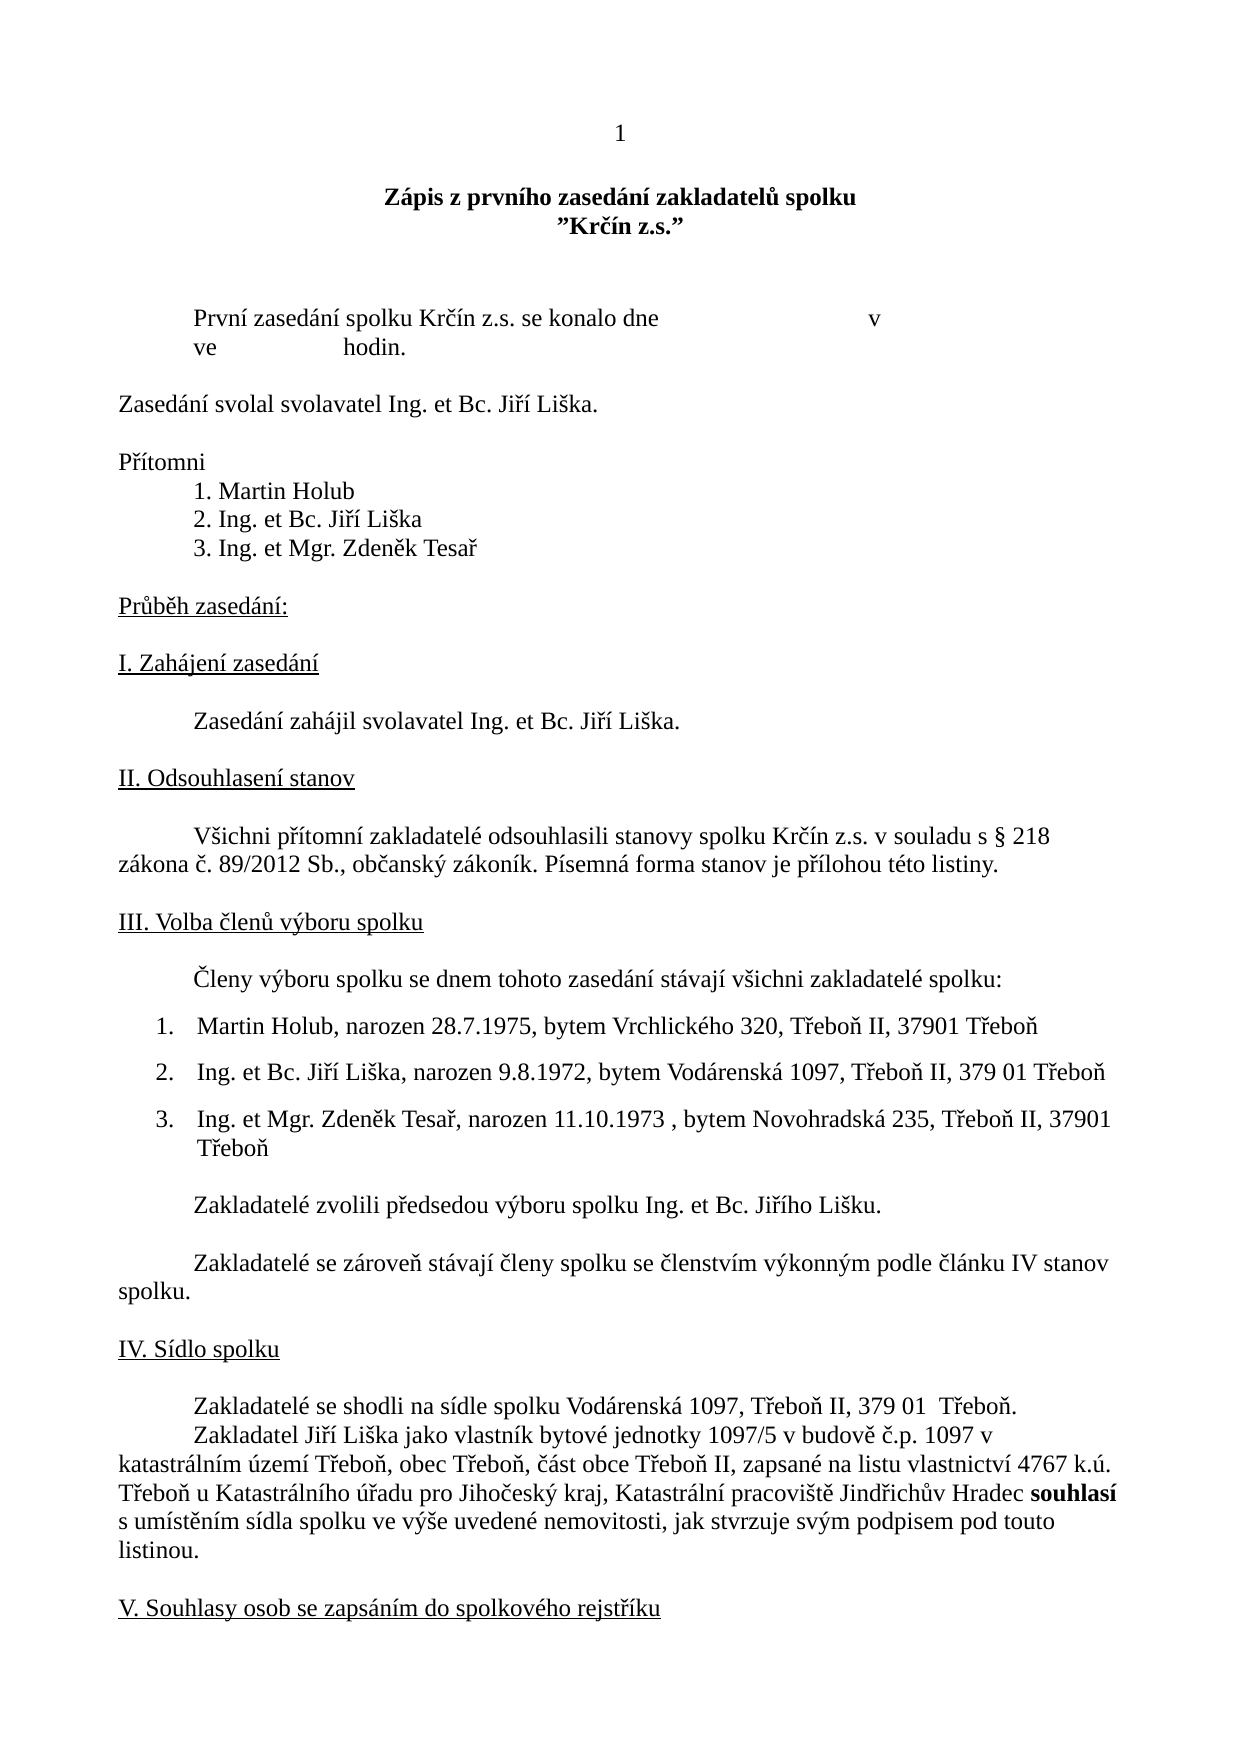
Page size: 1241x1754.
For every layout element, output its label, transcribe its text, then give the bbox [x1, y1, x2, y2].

text Zápis z prvního zasedání zakladatelů spolku ”Krčín z.s.” [118, 182, 1122, 240]
text III. Volba členů výboru spolku [118, 907, 1122, 936]
text I. Zahájení zasedání [118, 648, 1122, 677]
text Zakladatelé se shodli na sídle spolku Vodárenská 1097, Třeboň II, 379 01 Třeboň. [118, 1391, 1122, 1420]
text Všichni přítomní zakladatelé odsouhlasili stanovy spolku Krčín z.s. v souladu s § 218 zákona č. 89/2012 Sb., občanský zákoník. Písemná forma stanov je přílohou této listiny. [118, 821, 1122, 878]
text První zasedání spolku Krčín z.s. se konalo dne v ve hodin. [118, 303, 1122, 361]
text Zakladatel Jiří Liška jako vlastník bytové jednotky 1097/5 v budově č.p. 1097 v katastrálním území Třeboň, obec Třeboň, část obce Třeboň II, zapsané na listu vlastnictví 4767 k.ú. Třeboň u Katastrálního úřadu pro Jihočeský kraj, Katastrální pracoviště Jindřichův Hradec souhlasí s umístěním sídla spolku ve výše uvedené nemovitosti, jak stvrzuje svým podpisem pod touto listinou. [118, 1420, 1122, 1564]
list Ing. et Mgr. Zdeněk Tesař, narozen 11.10.1973 , bytem Novohradská 235, Třeboň II, 37901 Třeboň [155, 1104, 1122, 1161]
text Průběh zasedání: [118, 591, 1122, 619]
text II. Odsouhlasení stanov [118, 763, 1122, 792]
list Ing. et Bc. Jiří Liška, narozen 9.8.1972, bytem Vodárenská 1097, Třeboň II, 379 01 Třeboň [155, 1057, 1122, 1086]
text 2. Ing. et Bc. Jiří Liška [118, 504, 1122, 533]
text IV. Sídlo spolku [118, 1334, 1122, 1363]
text Zakladatelé zvolili předsedou výboru spolku Ing. et Bc. Jiřího Lišku. [118, 1190, 1122, 1219]
text V. Souhlasy osob se zapsáním do spolkového rejstříku [118, 1593, 1122, 1621]
text Zasedání zahájil svolavatel Ing. et Bc. Jiří Liška. [118, 706, 1122, 734]
text Zakladatelé se zároveň stávají členy spolku se členstvím výkonným podle článku IV stanov spolku. [118, 1248, 1122, 1305]
text Zasedání svolal svolavatel Ing. et Bc. Jiří Liška. [118, 389, 1122, 418]
list Martin Holub, narozen 28.7.1975, bytem Vrchlického 320, Třeboň II, 37901 Třeboň [155, 1011, 1122, 1040]
text Členy výboru spolku se dnem tohoto zasedání stávají všichni zakladatelé spolku: [118, 964, 1122, 993]
text 3. Ing. et Mgr. Zdeněk Tesař [118, 533, 1122, 562]
text Přítomni [118, 447, 1122, 476]
text 1. Martin Holub [118, 476, 1122, 504]
